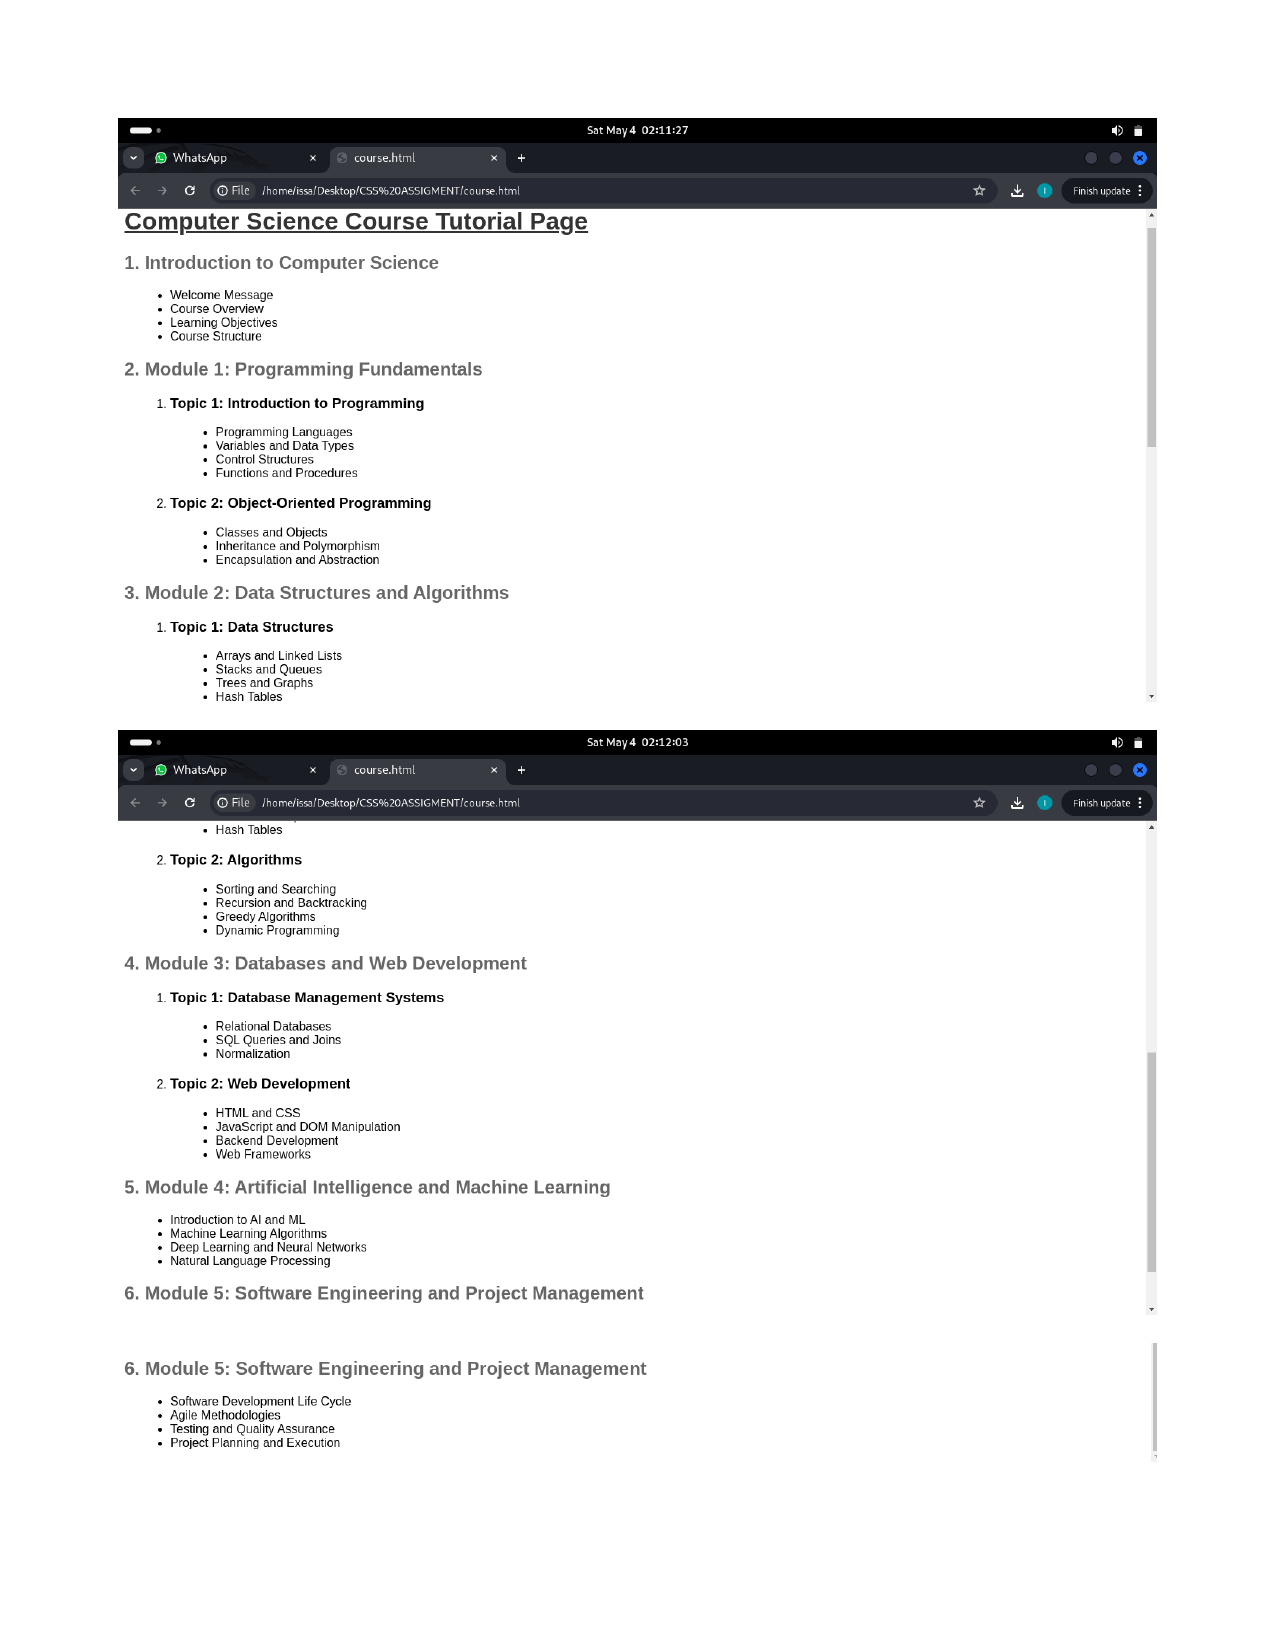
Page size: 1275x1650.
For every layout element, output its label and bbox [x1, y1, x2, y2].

picture [118, 730, 1157, 1315]
picture [118, 1343, 1157, 1462]
picture [118, 118, 1157, 702]
